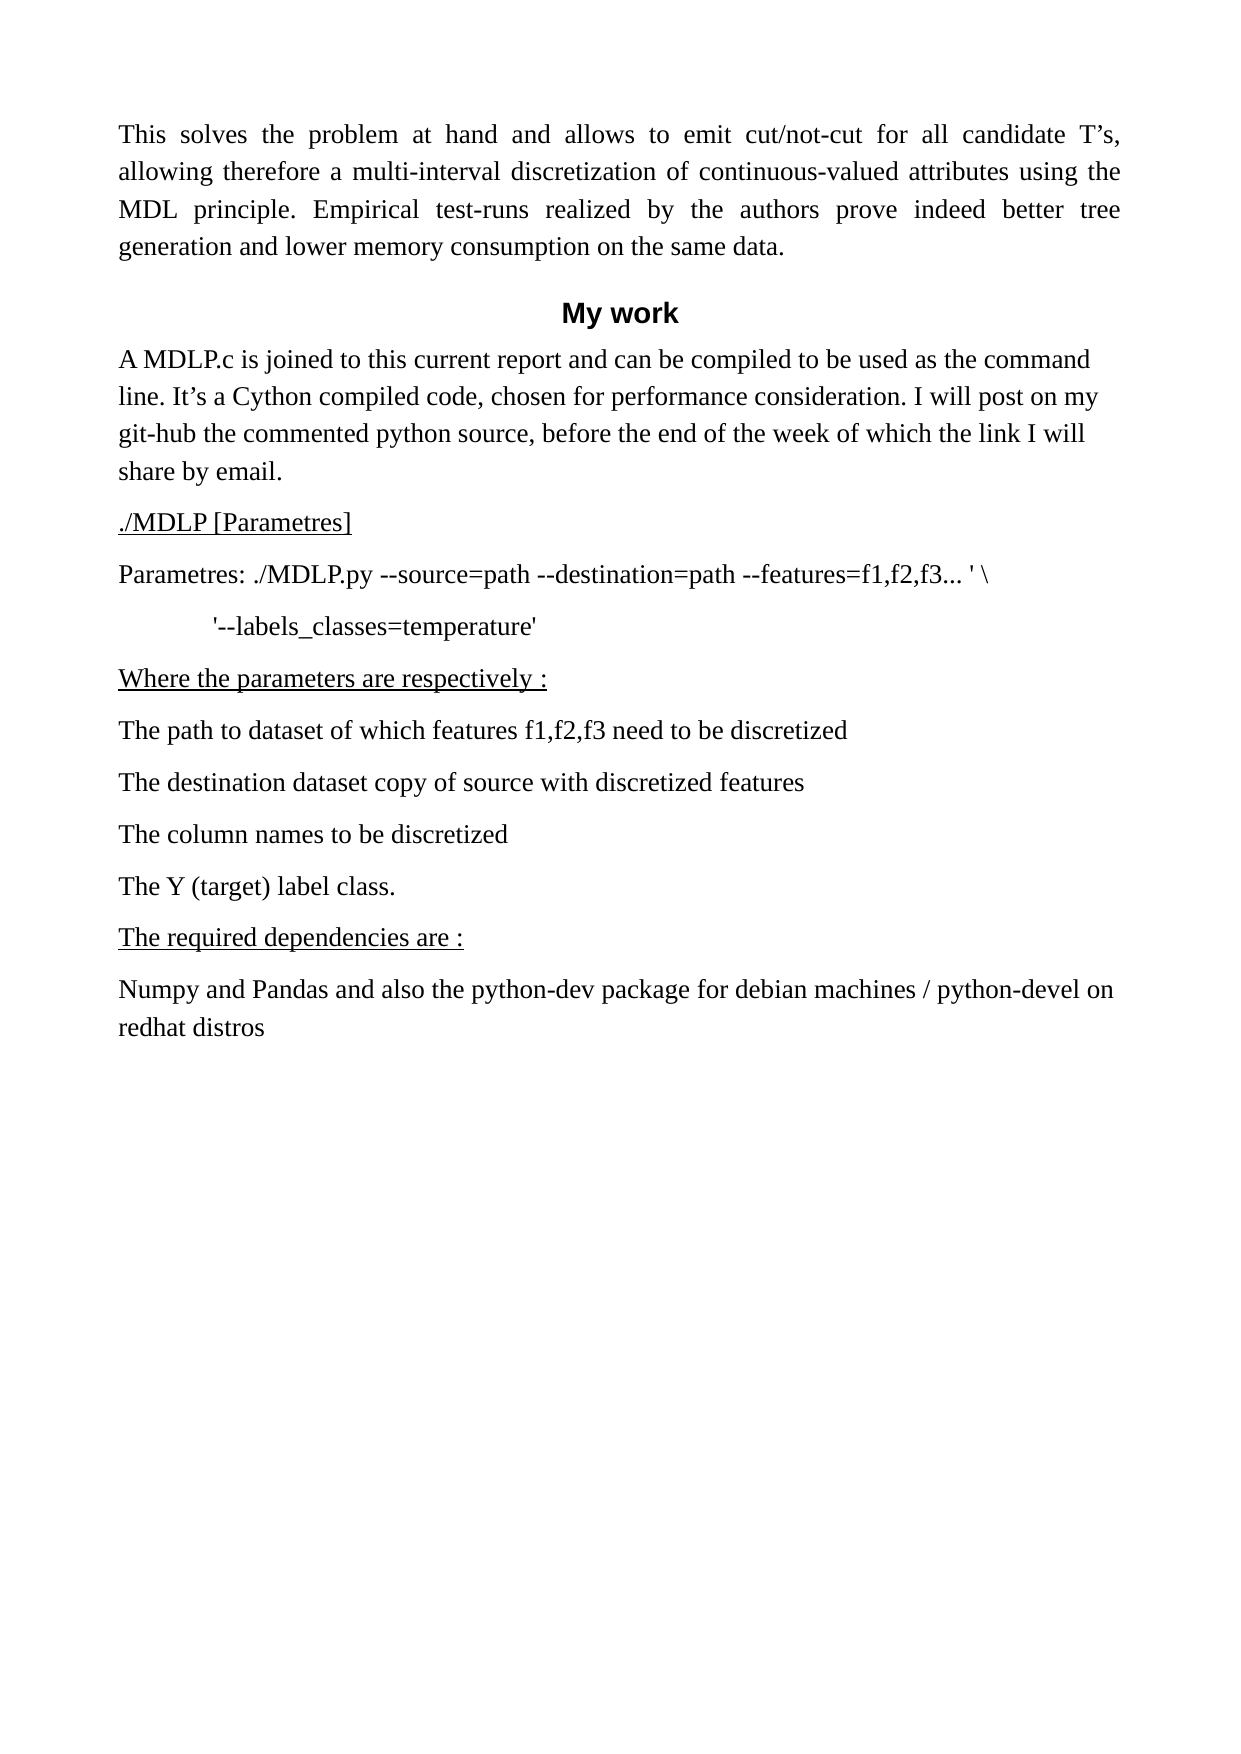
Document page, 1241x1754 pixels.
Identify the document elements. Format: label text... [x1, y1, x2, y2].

text ./MDLP [Parametres] [118, 506, 1122, 538]
text '--labels_classes=temperature' [118, 610, 1122, 641]
text Numpy and Pandas and also the python-dev package for debian machines / python-devel on redhat distros [118, 973, 1122, 1042]
text The required dependencies are : [118, 921, 1122, 953]
text This solves the problem at hand and allows to emit cut/not-cut for all candidate T’s, allowing therefore a multi-interval discretization of continuous-valued attributes using the MDL principle. Empirical test-runs realized by the authors prove indeed better tree generation and lower memory consumption on the same data. [118, 118, 1122, 261]
text The path to dataset of which features f1,f2,f3 need to be discretized [118, 714, 1122, 745]
text A MDLP.c is joined to this current report and can be compiled to be used as the command line. It’s a Cython compiled code, chosen for performance consideration. I will post on my git-hub the commented python source, before the end of the week of which the link I will share by email. [118, 343, 1122, 486]
text Where the parameters are respectively : [118, 662, 1122, 693]
text The column names to be discretized [118, 818, 1122, 849]
text The destination dataset copy of source with discretized features [118, 766, 1122, 797]
text The Y (target) label class. [118, 869, 1122, 901]
subtitle My work [118, 296, 1122, 330]
text Parametres: ./MDLP.py --source=path --destination=path --features=f1,f2,f3... ' \ [118, 558, 1122, 589]
